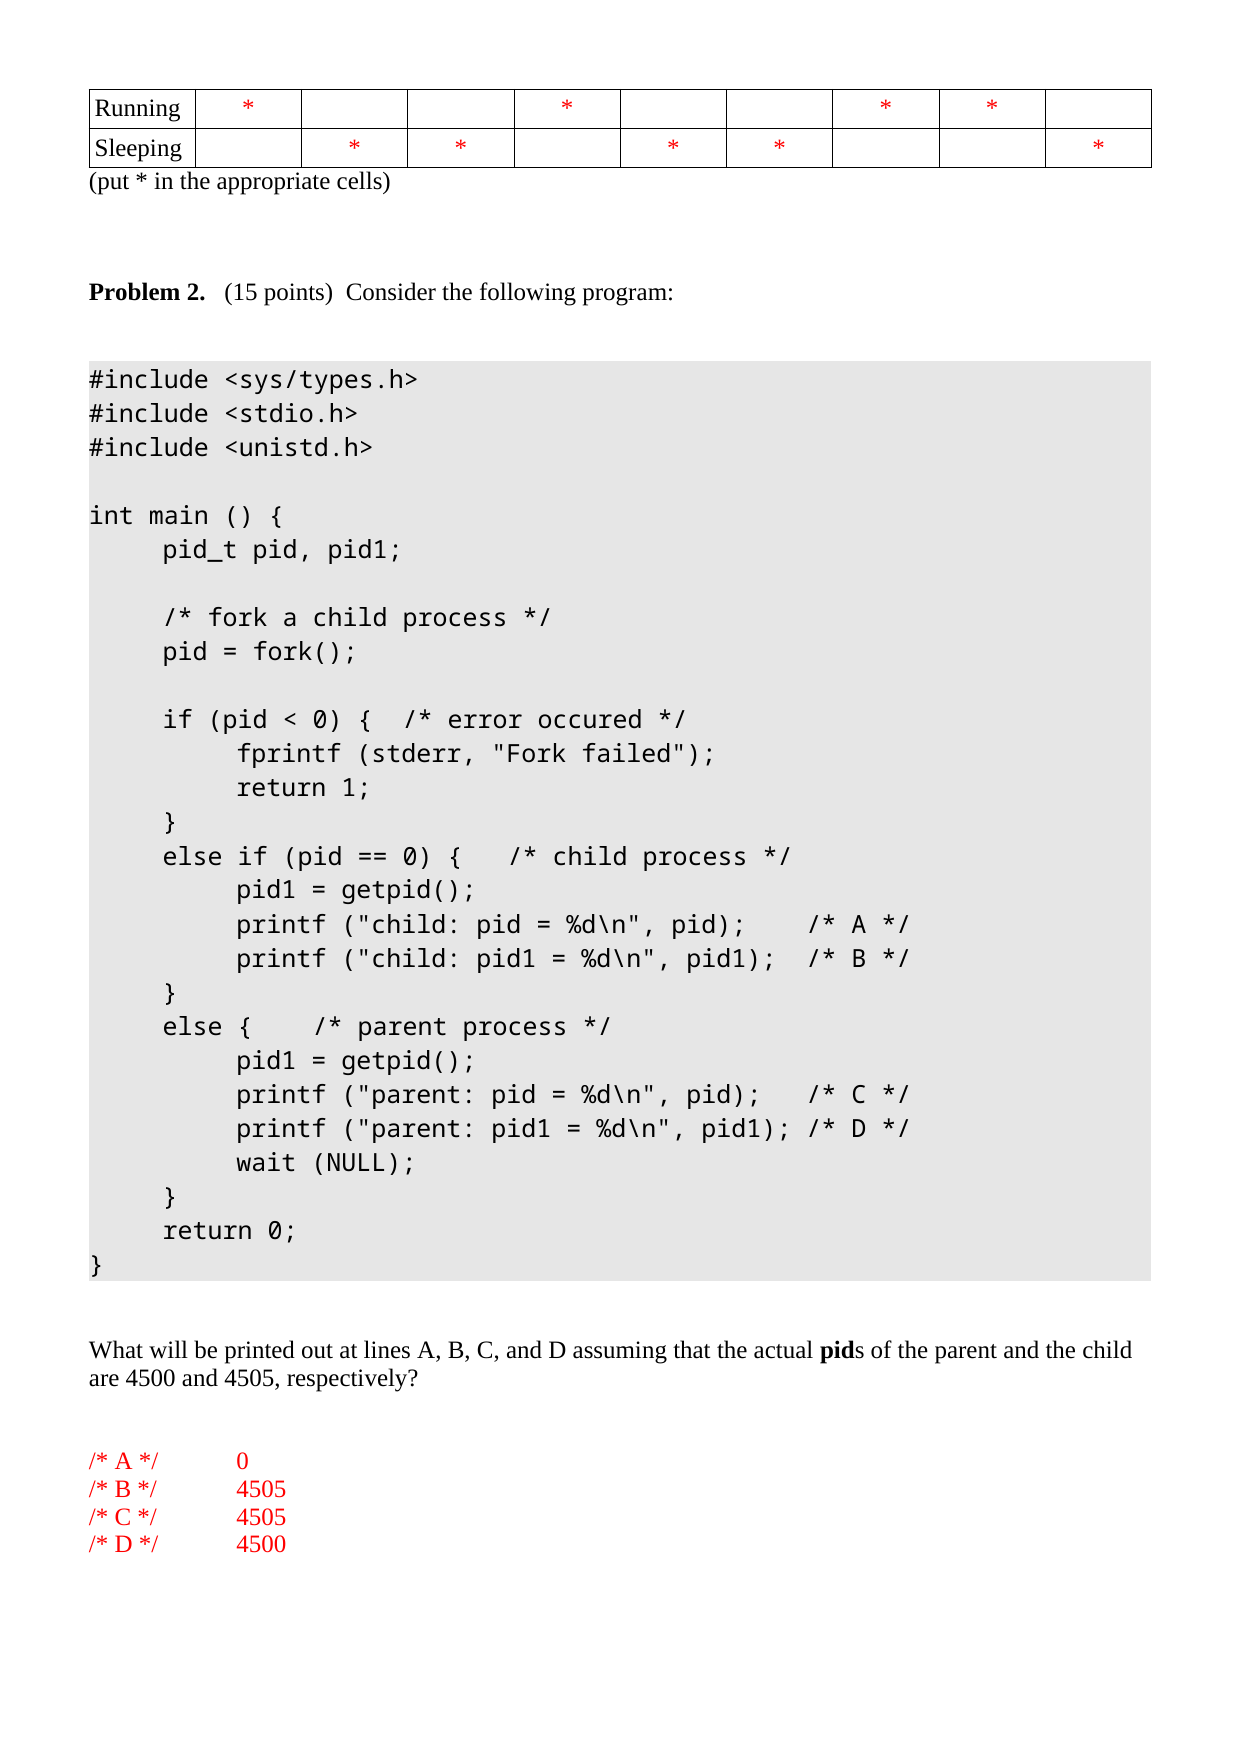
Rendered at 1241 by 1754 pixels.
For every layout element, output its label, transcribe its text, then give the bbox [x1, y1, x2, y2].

table_cell [196, 129, 301, 167]
text fprintf (stderr, "Fork failed"); [89, 736, 1151, 770]
table_cell [515, 129, 620, 167]
table_cell [302, 90, 407, 128]
table_cell [727, 90, 832, 128]
table_cell * [515, 90, 620, 128]
text #include <unistd.h> [89, 429, 1151, 463]
table_cell * [302, 129, 407, 167]
text What will be printed out at lines A, B, C, and D assuming that the actual pids of the parent and the child are 4500 and 4505, respectively? [89, 1336, 1151, 1392]
text } [89, 1179, 1151, 1213]
text pid = fork(); [89, 634, 1151, 668]
text Problem 2. (15 points) Consider the following program: [89, 250, 1151, 306]
text else { /* parent process */ [89, 1008, 1151, 1042]
table_cell [1046, 90, 1151, 128]
text printf ("child: pid = %d\n", pid); /* A */ [89, 906, 1151, 940]
table_cell * [833, 90, 939, 128]
table_cell [408, 90, 514, 128]
table_cell * [621, 129, 726, 167]
table_cell [621, 90, 726, 128]
text return 1; [89, 770, 1151, 804]
text /* D */ 4500 [89, 1530, 1151, 1558]
text if (pid < 0) { /* error occured */ [89, 702, 1151, 736]
text pid_t pid, pid1; [89, 532, 1151, 566]
table_cell Sleeping [90, 129, 195, 167]
table_cell Running [90, 90, 195, 128]
table_cell * [940, 90, 1045, 128]
text return 0; [89, 1213, 1151, 1247]
text printf ("parent: pid1 = %d\n", pid1); /* D */ [89, 1111, 1151, 1145]
text pid1 = getpid(); [89, 1042, 1151, 1077]
table_cell * [1046, 129, 1151, 167]
text #include <stdio.h> [89, 395, 1151, 429]
text #include <sys/types.h> [89, 361, 1151, 395]
text /* C */ 4505 [89, 1503, 1151, 1530]
table_cell [940, 129, 1045, 167]
text int main () { [89, 497, 1151, 532]
text pid1 = getpid(); [89, 872, 1151, 906]
table_cell * [727, 129, 832, 167]
text } [89, 1247, 1151, 1281]
text } [89, 974, 1151, 1008]
text /* A */ 0 [89, 1447, 1151, 1475]
text /* B */ 4505 [89, 1475, 1151, 1503]
text } [89, 804, 1151, 838]
text (put * in the appropriate cells) [89, 168, 1151, 195]
table_cell * [408, 129, 514, 167]
text else if (pid == 0) { /* child process */ [89, 838, 1151, 872]
text printf ("parent: pid = %d\n", pid); /* C */ [89, 1077, 1151, 1111]
text /* fork a child process */ [89, 600, 1151, 634]
text printf ("child: pid1 = %d\n", pid1); /* B */ [89, 940, 1151, 974]
text wait (NULL); [89, 1145, 1151, 1179]
table_cell * [196, 90, 301, 128]
table_cell [833, 129, 939, 167]
